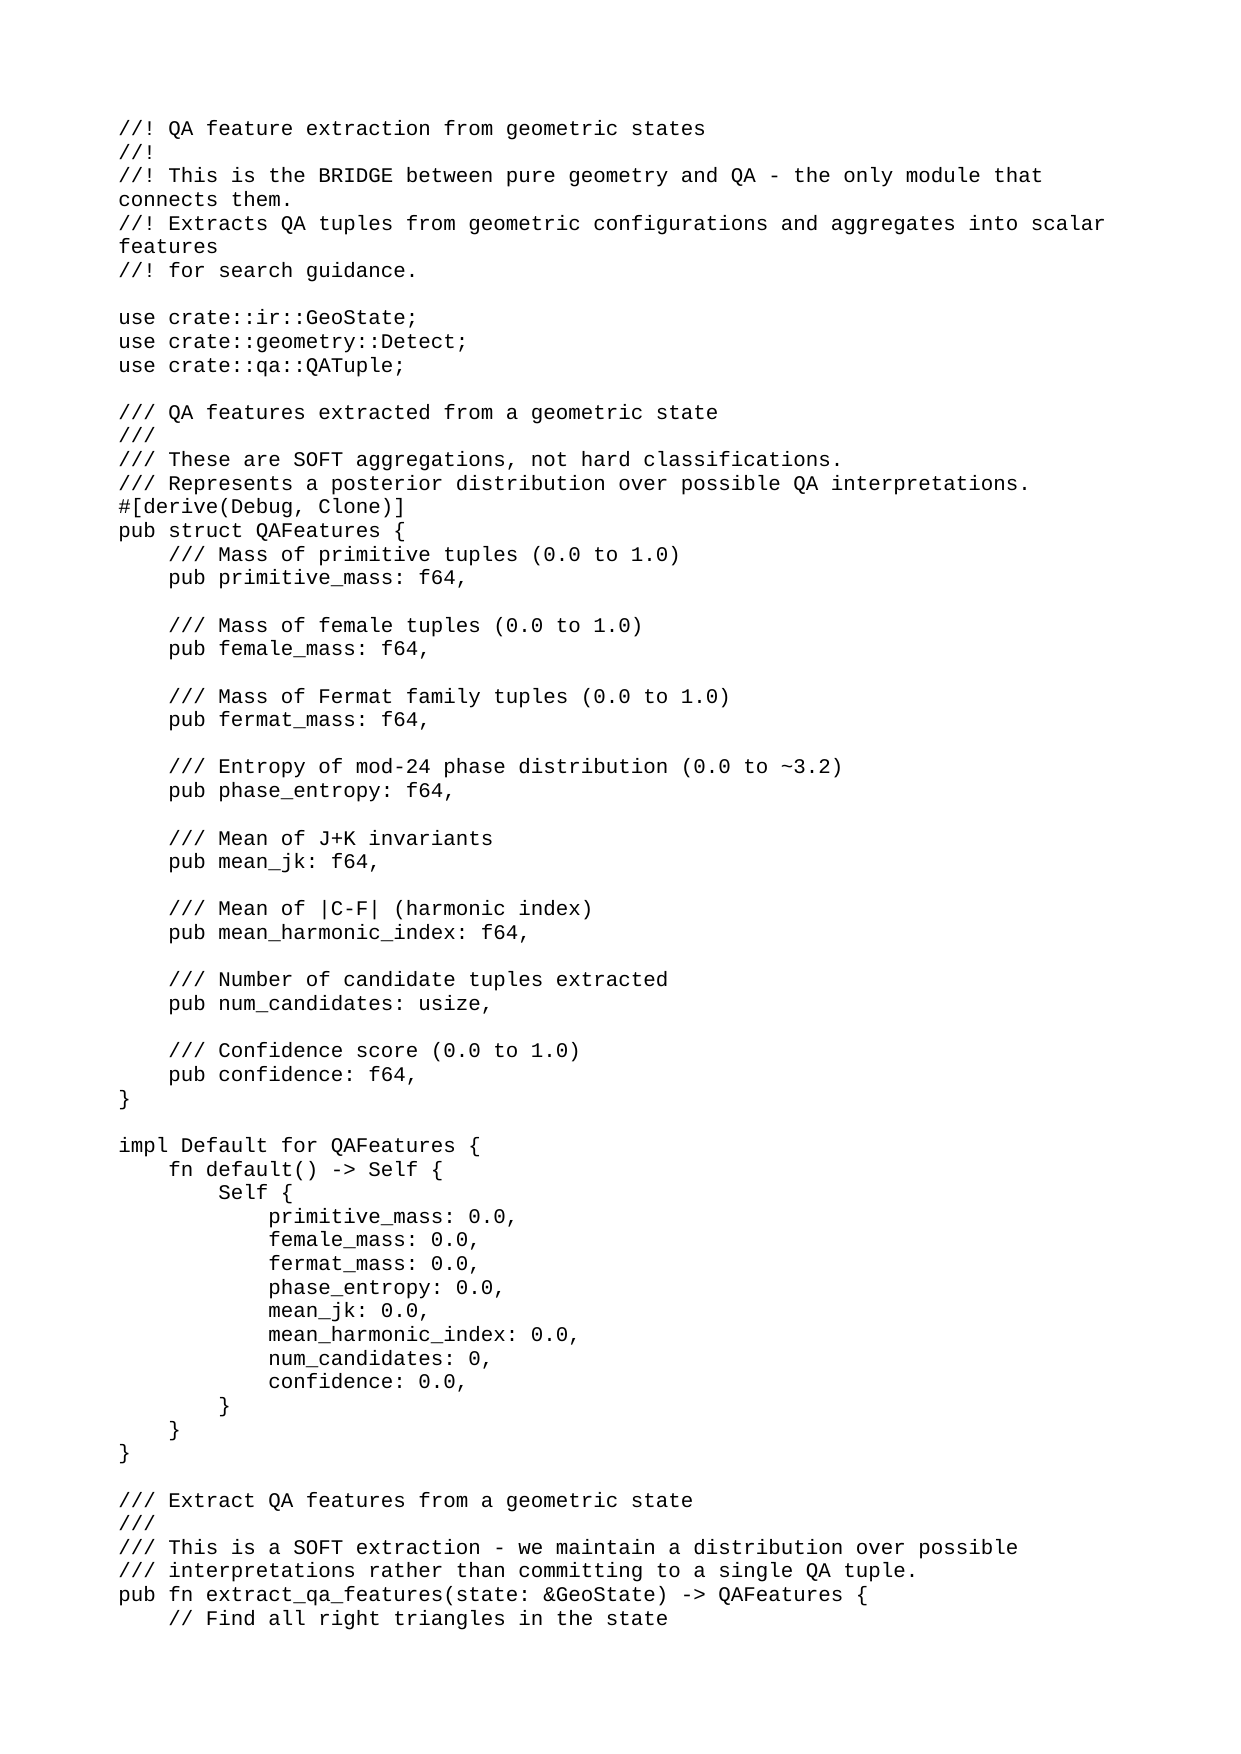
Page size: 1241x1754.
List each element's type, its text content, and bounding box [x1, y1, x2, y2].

text //! QA feature extraction from geometric states [118, 118, 1122, 142]
text confidence: 0.0, [118, 1371, 1122, 1395]
text /// Mean of J+K invariants [118, 827, 1122, 851]
text /// These are SOFT aggregations, not hard classifications. [118, 449, 1122, 473]
text } [118, 1442, 1122, 1466]
text impl Default for QAFeatures { [118, 1135, 1122, 1158]
text pub struct QAFeatures { [118, 520, 1122, 544]
text /// Represents a posterior distribution over possible QA interpretations. [118, 473, 1122, 496]
text /// interpretations rather than committing to a single QA tuple. [118, 1561, 1122, 1584]
text pub fn extract_qa_features(state: &GeoState) -> QAFeatures { [118, 1584, 1122, 1608]
text /// Mean of |C-F| (harmonic index) [118, 898, 1122, 922]
text } [118, 1419, 1122, 1442]
text /// QA features extracted from a geometric state [118, 402, 1122, 426]
text fermat_mass: 0.0, [118, 1253, 1122, 1277]
text mean_harmonic_index: 0.0, [118, 1324, 1122, 1348]
text /// Confidence score (0.0 to 1.0) [118, 1040, 1122, 1064]
text /// Mass of Fermat family tuples (0.0 to 1.0) [118, 686, 1122, 709]
text /// Mass of primitive tuples (0.0 to 1.0) [118, 544, 1122, 567]
text use crate::ir::GeoState; [118, 307, 1122, 331]
text pub primitive_mass: f64, [118, 567, 1122, 591]
text #[derive(Debug, Clone)] [118, 496, 1122, 520]
text pub mean_jk: f64, [118, 851, 1122, 875]
text mean_jk: 0.0, [118, 1300, 1122, 1324]
text /// Extract QA features from a geometric state [118, 1489, 1122, 1513]
text female_mass: 0.0, [118, 1229, 1122, 1253]
text } [118, 1395, 1122, 1419]
text } [118, 1088, 1122, 1111]
text /// [118, 426, 1122, 449]
text phase_entropy: 0.0, [118, 1277, 1122, 1300]
text /// This is a SOFT extraction - we maintain a distribution over possible [118, 1537, 1122, 1561]
text // Find all right triangles in the state [118, 1608, 1122, 1631]
text Self { [118, 1182, 1122, 1206]
text pub phase_entropy: f64, [118, 780, 1122, 804]
text /// Entropy of mod-24 phase distribution (0.0 to ~3.2) [118, 757, 1122, 780]
text pub confidence: f64, [118, 1064, 1122, 1088]
text fn default() -> Self { [118, 1158, 1122, 1182]
text num_candidates: 0, [118, 1348, 1122, 1371]
text //! This is the BRIDGE between pure geometry and QA - the only module that connects them. [118, 165, 1122, 213]
text /// [118, 1513, 1122, 1537]
text //! Extracts QA tuples from geometric configurations and aggregates into scalar features [118, 213, 1122, 260]
text pub num_candidates: usize, [118, 993, 1122, 1017]
text pub mean_harmonic_index: f64, [118, 922, 1122, 946]
text /// Mass of female tuples (0.0 to 1.0) [118, 615, 1122, 638]
text pub fermat_mass: f64, [118, 709, 1122, 733]
text //! for search guidance. [118, 260, 1122, 284]
text //! [118, 142, 1122, 165]
text primitive_mass: 0.0, [118, 1206, 1122, 1229]
text use crate::qa::QATuple; [118, 354, 1122, 378]
text /// Number of candidate tuples extracted [118, 969, 1122, 993]
text pub female_mass: f64, [118, 638, 1122, 662]
text use crate::geometry::Detect; [118, 331, 1122, 354]
